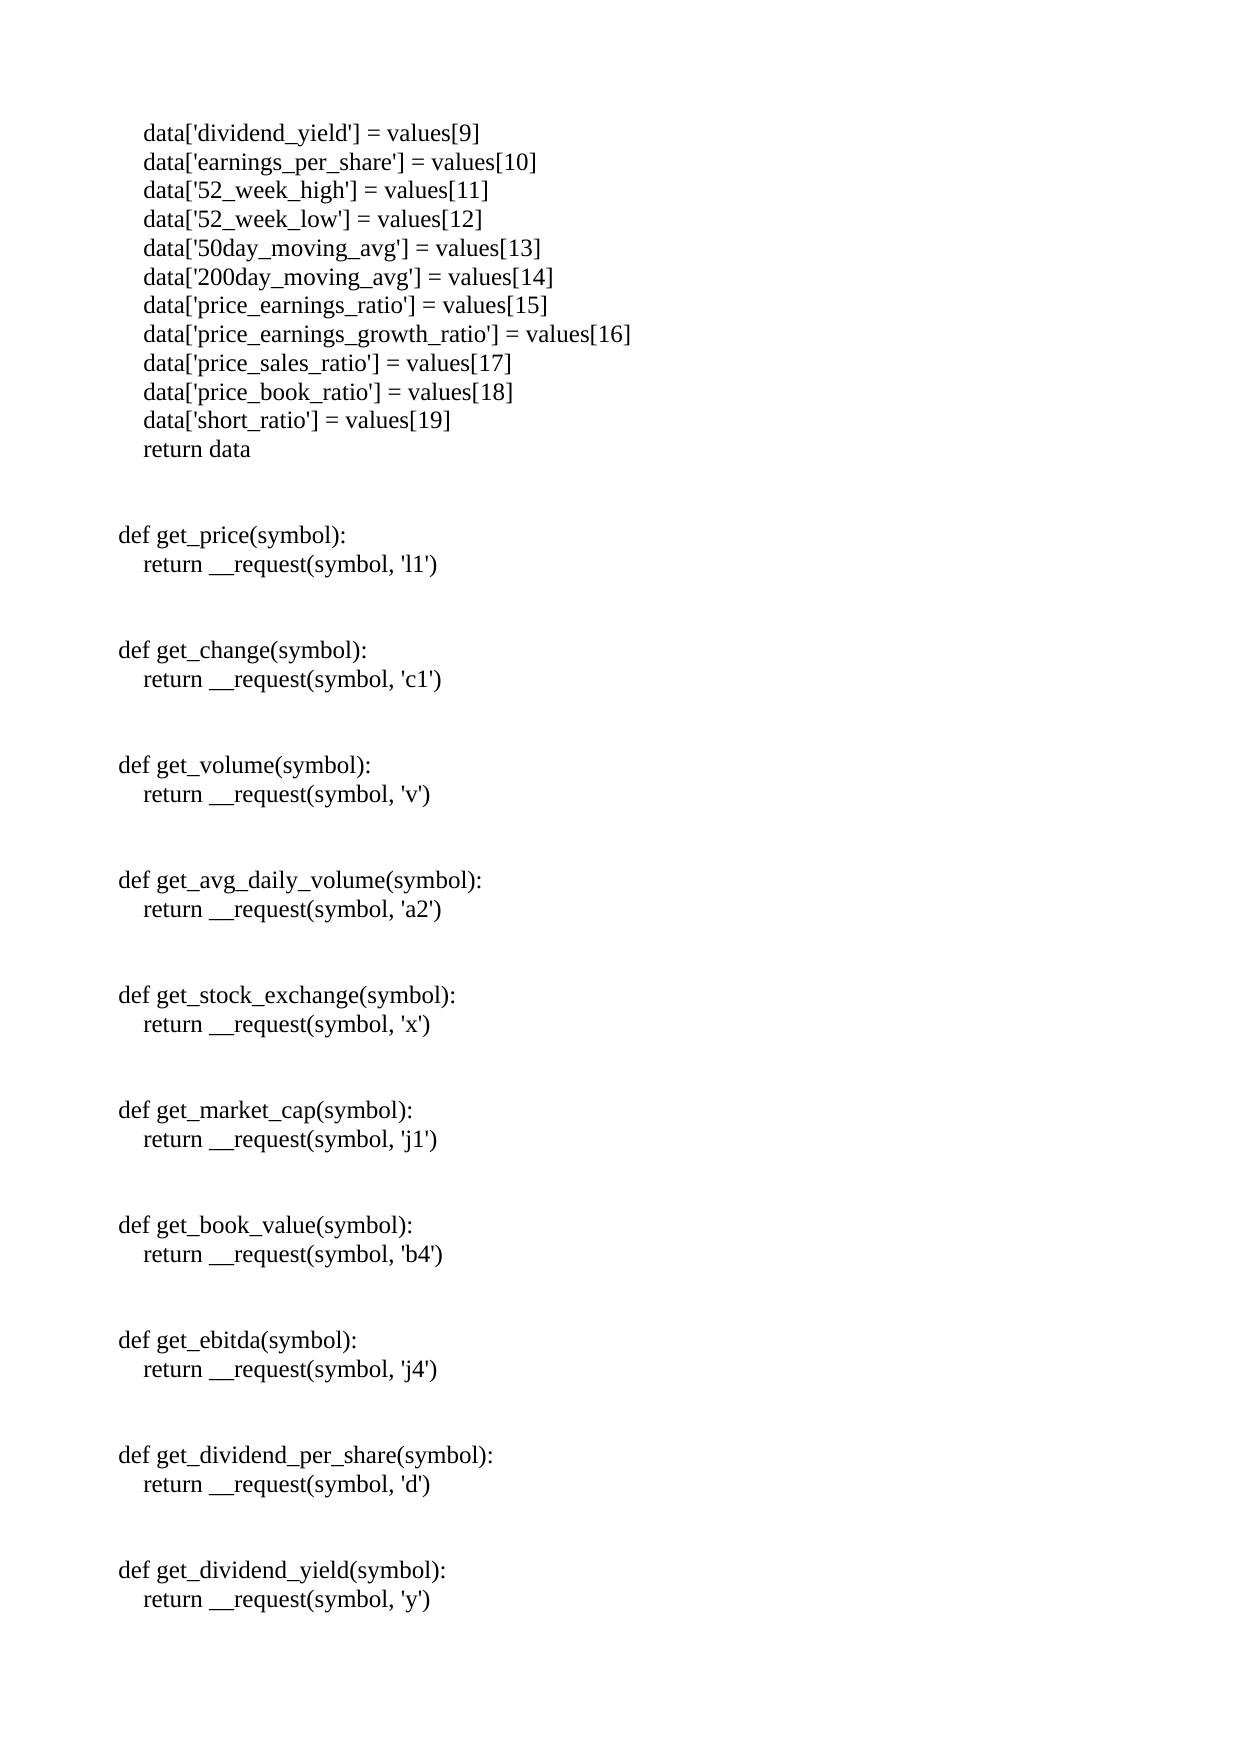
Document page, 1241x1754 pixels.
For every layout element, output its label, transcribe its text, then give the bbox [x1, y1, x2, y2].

text return __request(symbol, 'j1') [118, 1124, 1122, 1153]
text def get_ebitda(symbol): [118, 1326, 1122, 1354]
text data['price_earnings_growth_ratio'] = values[16] [118, 319, 1122, 348]
text return __request(symbol, 'y') [118, 1584, 1122, 1613]
text data['earnings_per_share'] = values[10] [118, 147, 1122, 176]
text return __request(symbol, 'd') [118, 1469, 1122, 1498]
text def get_book_value(symbol): [118, 1211, 1122, 1239]
text def get_volume(symbol): [118, 751, 1122, 779]
text return __request(symbol, 'b4') [118, 1239, 1122, 1268]
text def get_price(symbol): [118, 521, 1122, 549]
text def get_stock_exchange(symbol): [118, 981, 1122, 1009]
text def get_dividend_yield(symbol): [118, 1556, 1122, 1584]
text return __request(symbol, 'l1') [118, 549, 1122, 578]
text return __request(symbol, 'c1') [118, 664, 1122, 693]
text return __request(symbol, 'x') [118, 1009, 1122, 1038]
text def get_change(symbol): [118, 636, 1122, 664]
text data['price_earnings_ratio'] = values[15] [118, 291, 1122, 319]
text return data [118, 434, 1122, 463]
text return __request(symbol, 'j4') [118, 1354, 1122, 1383]
text return __request(symbol, 'v') [118, 779, 1122, 808]
text data['dividend_yield'] = values[9] [118, 118, 1122, 147]
text data['short_ratio'] = values[19] [118, 406, 1122, 434]
text def get_dividend_per_share(symbol): [118, 1441, 1122, 1469]
text data['200day_moving_avg'] = values[14] [118, 262, 1122, 291]
text def get_avg_daily_volume(symbol): [118, 866, 1122, 894]
text return __request(symbol, 'a2') [118, 894, 1122, 923]
text data['price_sales_ratio'] = values[17] [118, 348, 1122, 377]
text data['52_week_low'] = values[12] [118, 204, 1122, 233]
text data['50day_moving_avg'] = values[13] [118, 233, 1122, 262]
text def get_market_cap(symbol): [118, 1096, 1122, 1124]
text data['price_book_ratio'] = values[18] [118, 377, 1122, 406]
text data['52_week_high'] = values[11] [118, 176, 1122, 204]
